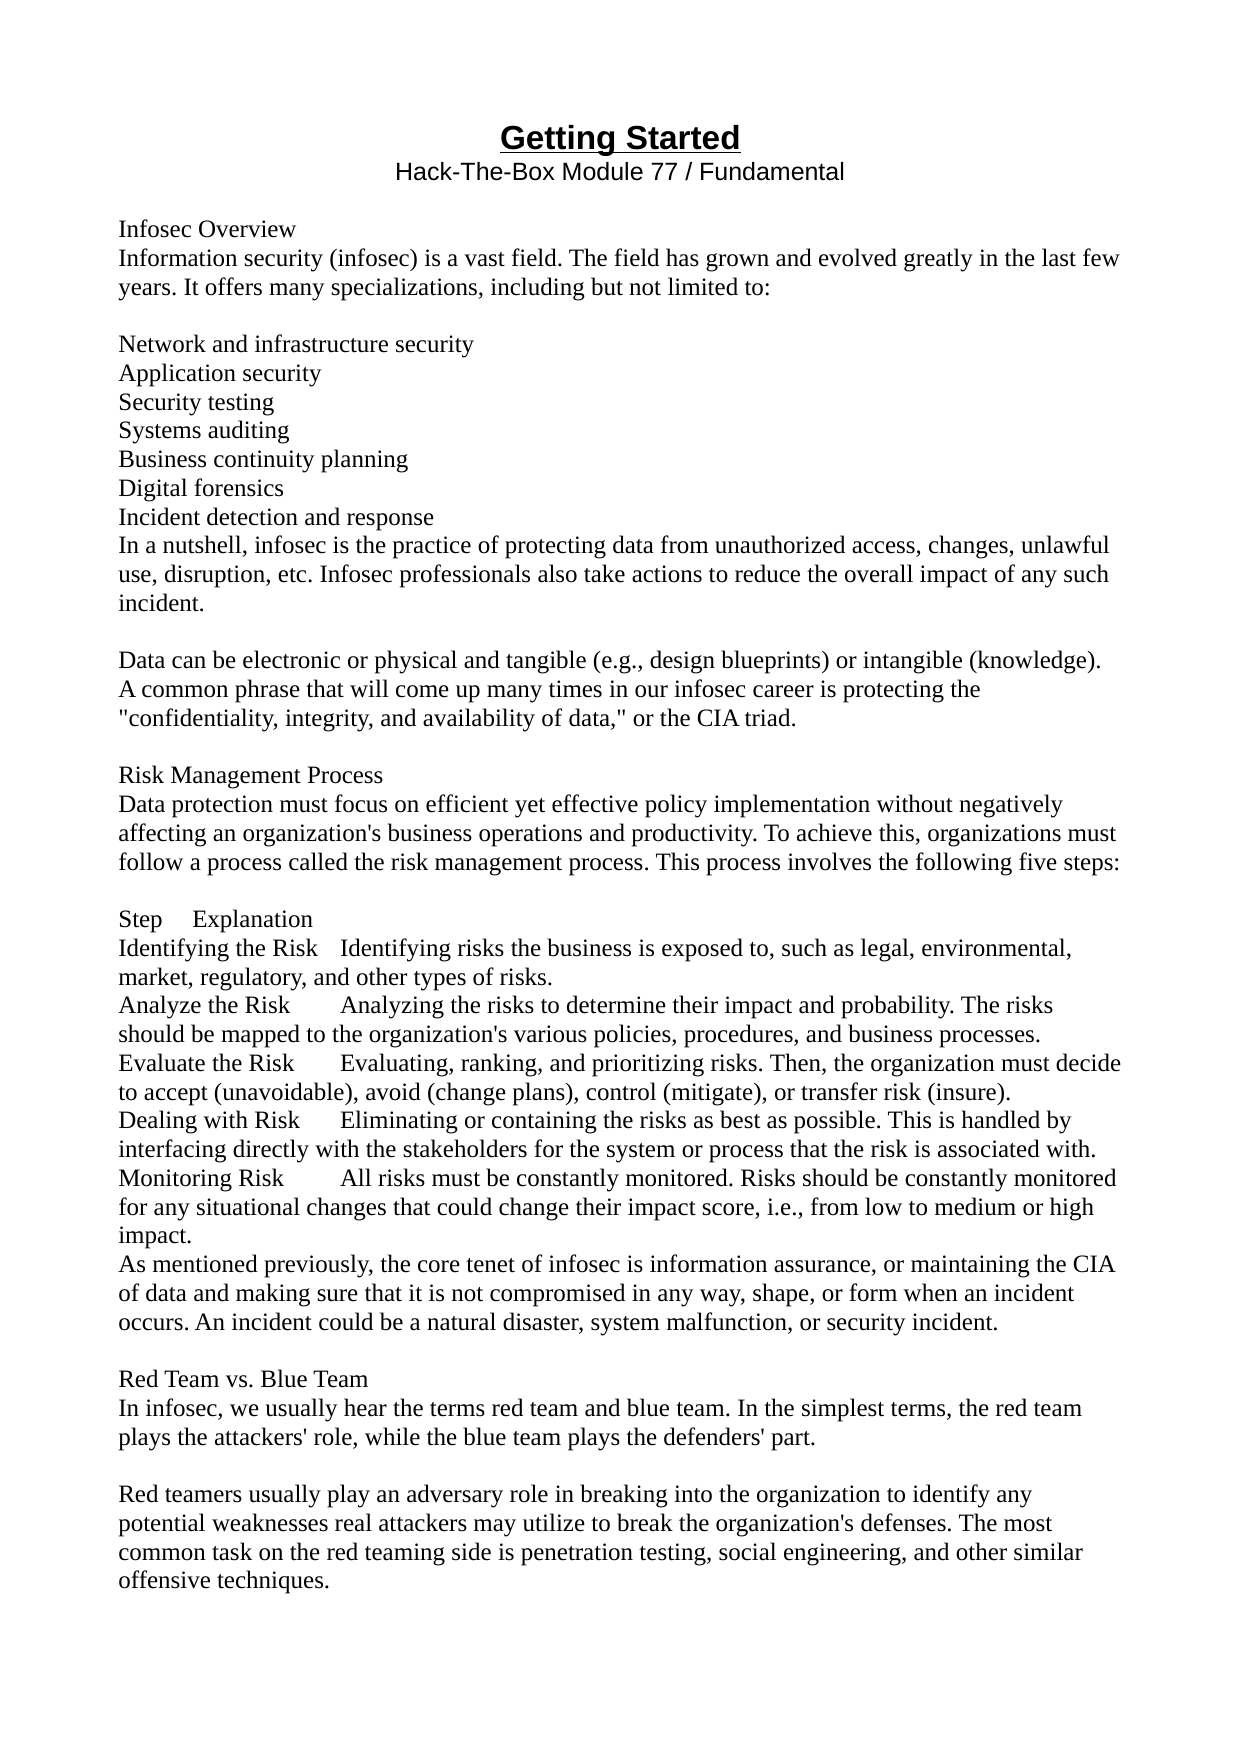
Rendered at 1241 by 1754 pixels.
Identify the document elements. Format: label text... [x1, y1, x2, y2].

text Systems auditing [118, 415, 1122, 444]
text In infosec, we usually hear the terms red team and blue team. In the simplest terms, the red team plays the attackers' role, while the blue team plays the defenders' part. [118, 1393, 1122, 1450]
text Application security [118, 358, 1122, 387]
text Infosec Overview [118, 214, 1122, 243]
text Analyze the Risk Analyzing the risks to determine their impact and probability. The risks should be mapped to the organization's various policies, procedures, and business processes. [118, 990, 1122, 1048]
text As mentioned previously, the core tenet of infosec is information assurance, or maintaining the CIA of data and making sure that it is not compromised in any way, shape, or form when an incident occurs. An incident could be a natural disaster, system malfunction, or security incident. [118, 1249, 1122, 1335]
text Information security (infosec) is a vast field. The field has grown and evolved greatly in the last few years. It offers many specializations, including but not limited to: [118, 243, 1122, 300]
text Monitoring Risk All risks must be constantly monitored. Risks should be constantly monitored for any situational changes that could change their impact score, i.e., from low to medium or high impact. [118, 1163, 1122, 1249]
text Hack-The-Box Module 77 / Fundamental [118, 157, 1122, 185]
text Security testing [118, 387, 1122, 415]
text Business continuity planning [118, 444, 1122, 473]
text Digital forensics [118, 473, 1122, 502]
text In a nutshell, infosec is the practice of protecting data from unauthorized access, changes, unlawful use, disruption, etc. Infosec professionals also take actions to reduce the overall impact of any such incident. [118, 530, 1122, 617]
text Data protection must focus on efficient yet effective policy implementation without negatively affecting an organization's business operations and productivity. To achieve this, organizations must follow a process called the risk management process. This process involves the following five steps: [118, 789, 1122, 875]
text Identifying the Risk Identifying risks the business is exposed to, such as legal, environmental, market, regulatory, and other types of risks. [118, 933, 1122, 990]
text Red Team vs. Blue Team [118, 1364, 1122, 1393]
text Evaluate the Risk Evaluating, ranking, and prioritizing risks. Then, the organization must decide to accept (unavoidable), avoid (change plans), control (mitigate), or transfer risk (insure). [118, 1048, 1122, 1105]
text Risk Management Process [118, 760, 1122, 789]
text Step Explanation [118, 904, 1122, 933]
text Red teamers usually play an adversary role in breaking into the organization to identify any potential weaknesses real attackers may utilize to break the organization's defenses. The most common task on the red teaming side is penetration testing, social engineering, and other similar offensive techniques. [118, 1479, 1122, 1594]
text Data can be electronic or physical and tangible (e.g., design blueprints) or intangible (knowledge). A common phrase that will come up many times in our infosec career is protecting the "confidentiality, integrity, and availability of data," or the CIA triad. [118, 645, 1122, 732]
text Network and infrastructure security [118, 329, 1122, 358]
text Dealing with Risk Eliminating or containing the risks as best as possible. This is handled by interfacing directly with the stakeholders for the system or process that the risk is associated with. [118, 1105, 1122, 1163]
text Getting Started [118, 118, 1122, 157]
text Incident detection and response [118, 502, 1122, 530]
